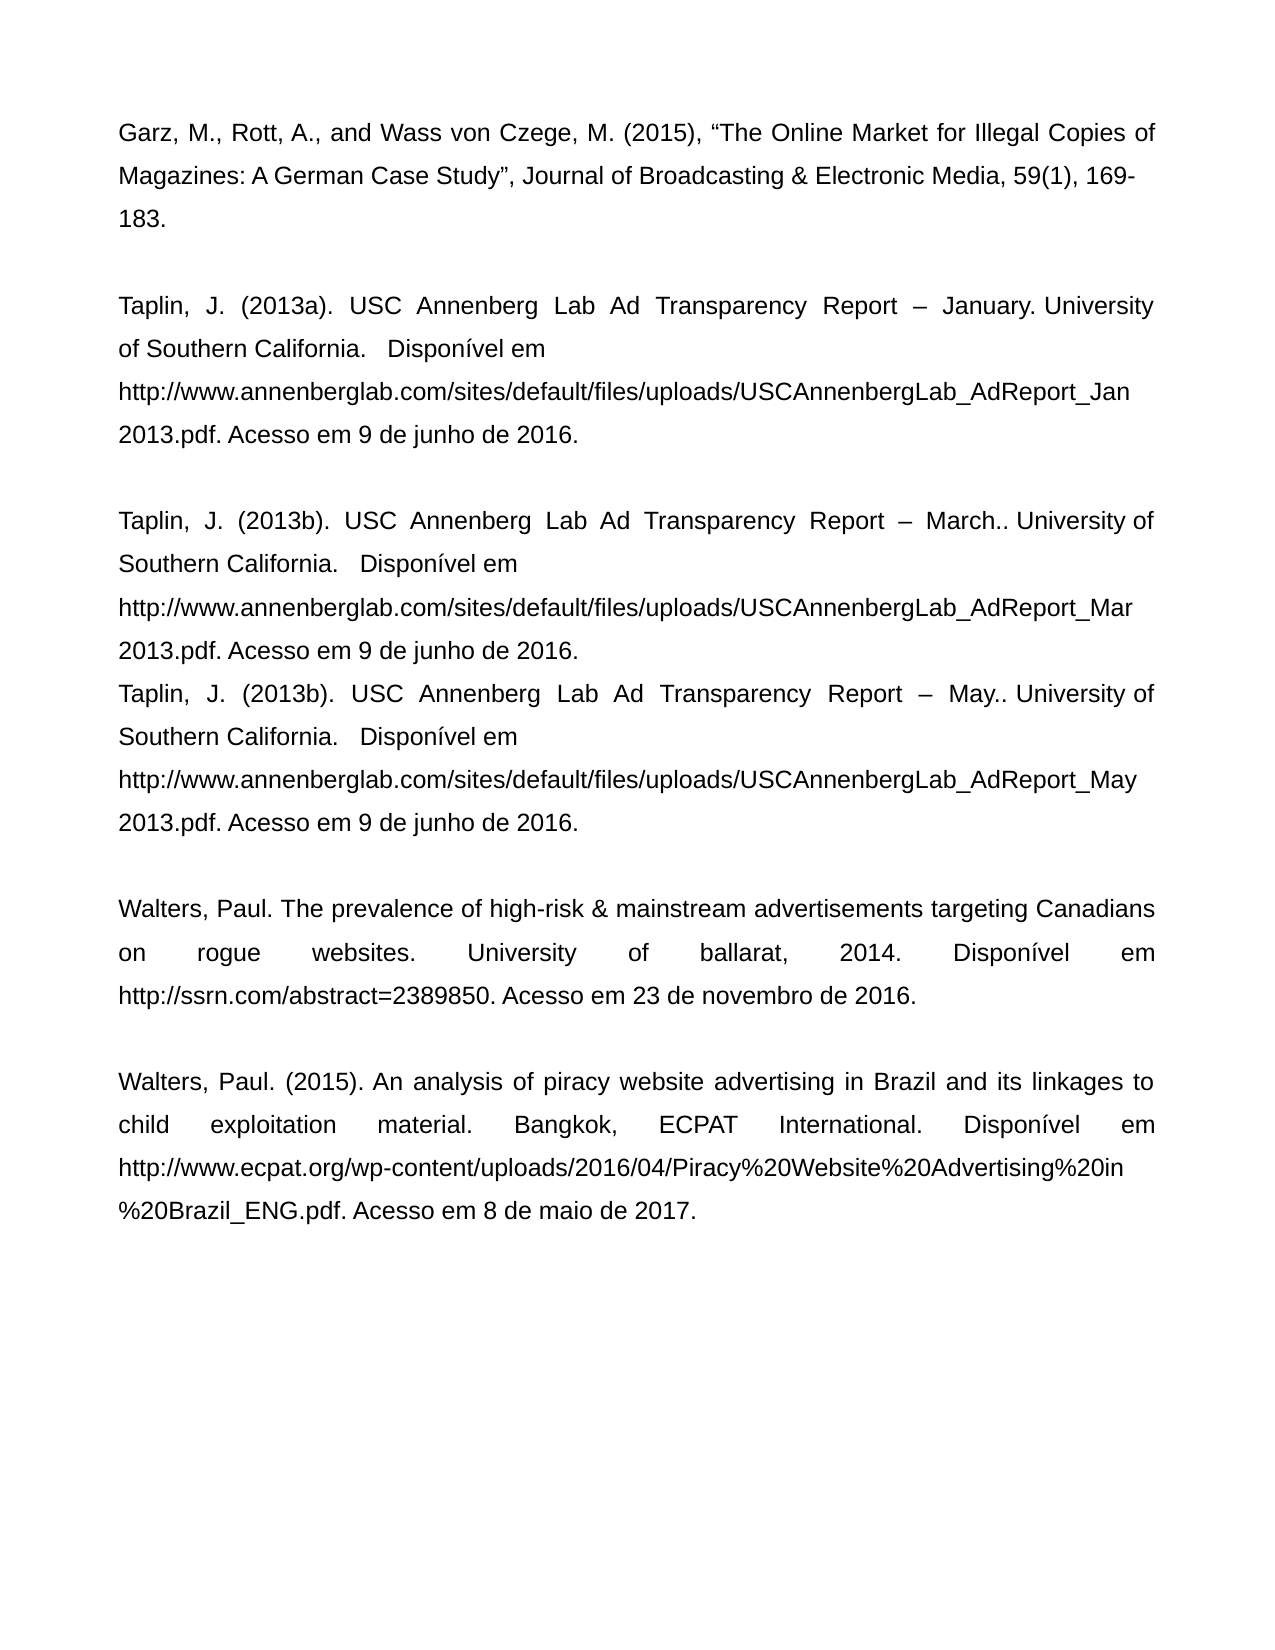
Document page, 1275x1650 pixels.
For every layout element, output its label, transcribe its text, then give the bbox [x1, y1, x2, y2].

text Walters, Paul. (2015). An analysis of piracy website advertising in Brazil and its linkages to child exploitation material. Bangkok, ECPAT International. Disponível em http://www.ecpat.org/wp-content/uploads/2016/04/Piracy%20Website%20Advertising%20in%20Brazil_ENG.pdf. Acesso em 8 de maio de 2017. [118, 1067, 1157, 1225]
text 183. [118, 204, 1157, 233]
text 2013.pdf. Acesso em 9 de junho de 2016. [118, 636, 1157, 664]
text 2013.pdf. Acesso em 9 de junho de 2016. [118, 420, 1157, 449]
text Taplin, J. (2013b). USC Annenberg Lab Ad Transparency Report – March.. University of Southern California. Disponível em [118, 506, 1157, 578]
text http://www.annenberglab.com/sites/default/files/uploads/USCAnnenbergLab_AdReport_Jan [118, 377, 1157, 406]
text Taplin, J. (2013b). USC Annenberg Lab Ad Transparency Report – May.. University of Southern California. Disponível em [118, 679, 1157, 751]
text Walters, Paul. The prevalence of high-risk & mainstream advertisements targeting Canadians on rogue websites. University of ballarat, 2014. Disponível em http://ssrn.com/abstract=2389850. Acesso em 23 de novembro de 2016. [118, 894, 1157, 1009]
text http://www.annenberglab.com/sites/default/files/uploads/USCAnnenbergLab_AdReport_May [118, 765, 1157, 794]
text Garz, M., Rott, A., and Wass von Czege, M. (2015), “The Online Market for Illegal Copies of Magazines: A German Case Study”, Journal of Broadcasting & Electronic Media, 59(1), 169- [118, 118, 1157, 190]
text 2013.pdf. Acesso em 9 de junho de 2016. [118, 808, 1157, 837]
text Taplin, J. (2013a). USC Annenberg Lab Ad Transparency Report – January. University of Southern California. Disponível em [118, 291, 1157, 362]
text http://www.annenberglab.com/sites/default/files/uploads/USCAnnenbergLab_AdReport_Mar [118, 592, 1157, 621]
